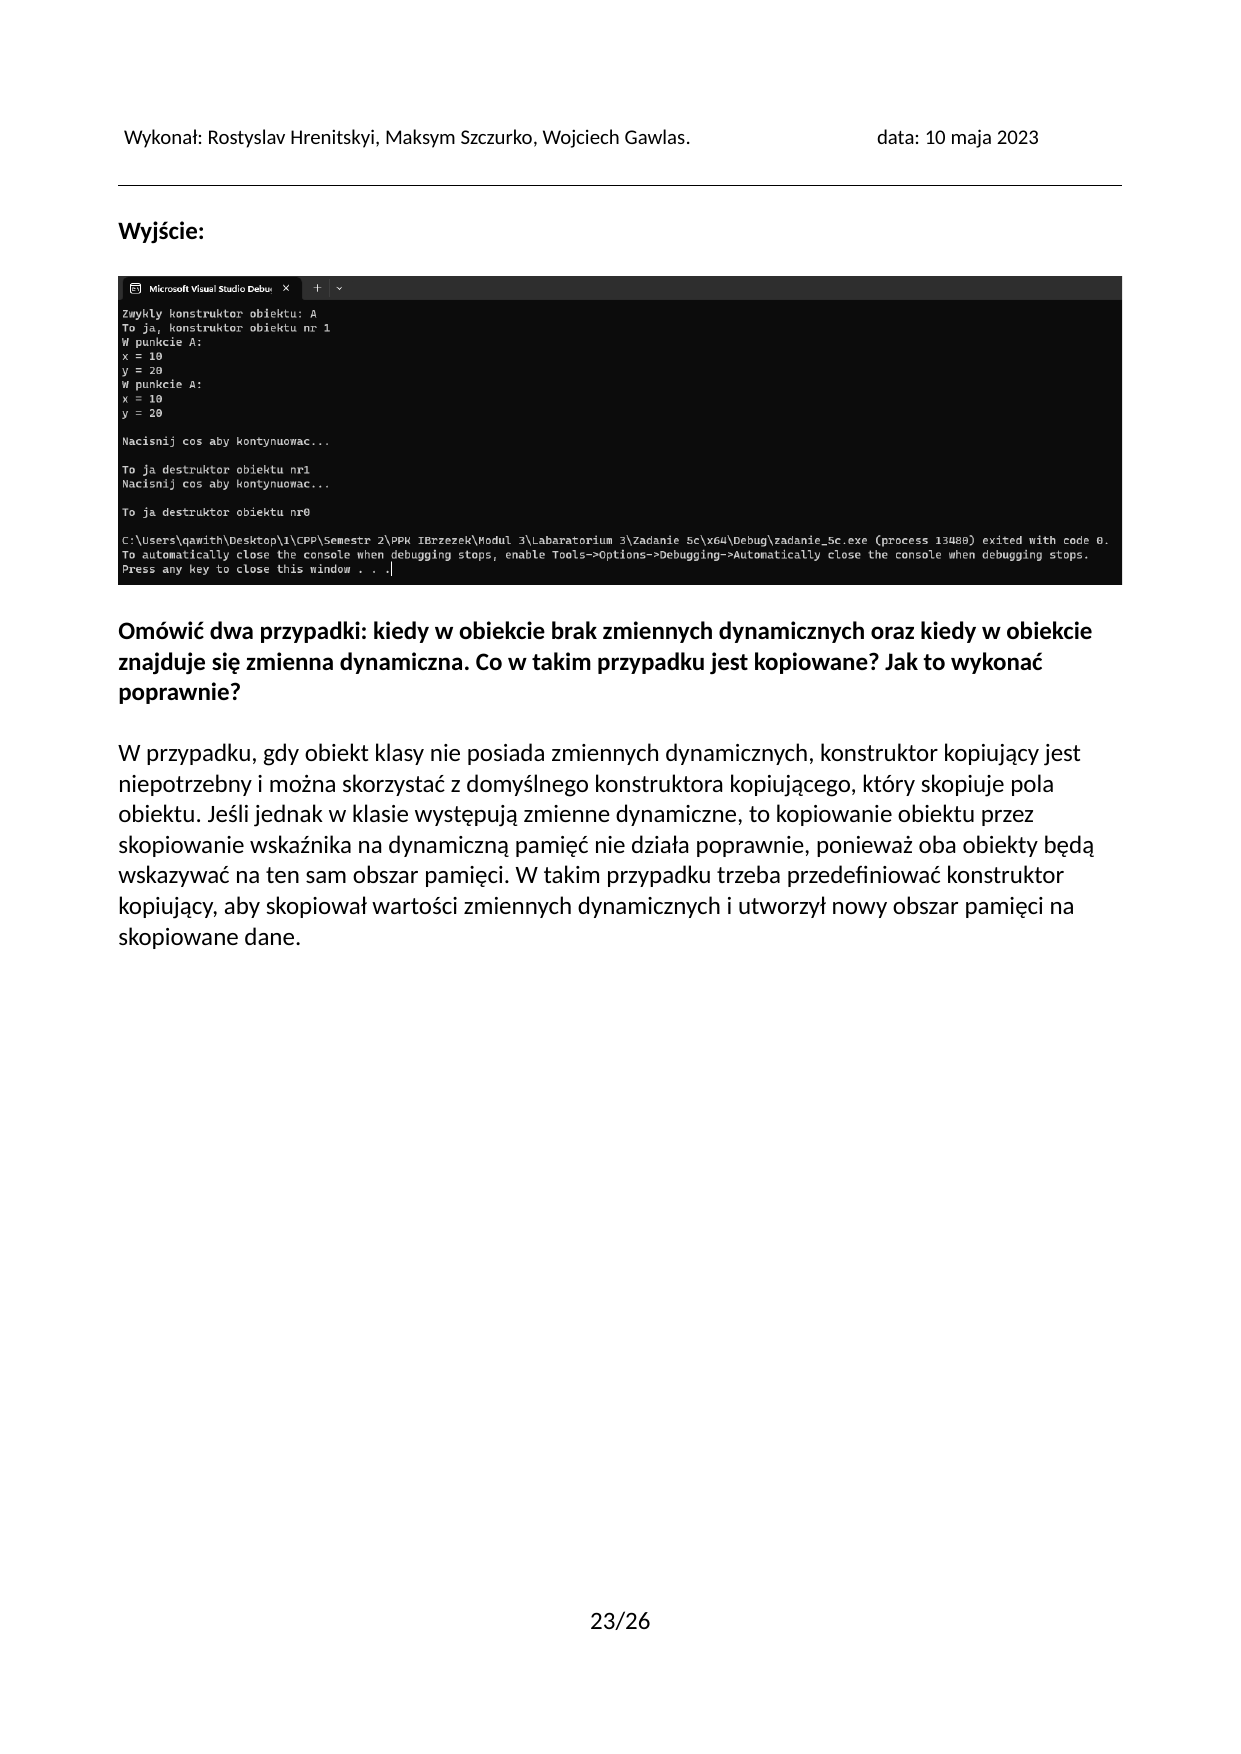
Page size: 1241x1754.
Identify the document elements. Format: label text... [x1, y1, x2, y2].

text W przypadku, gdy obiekt klasy nie posiada zmiennych dynamicznych, konstruktor kopiujący jest niepotrzebny i można skorzystać z domyślnego konstruktora kopiującego, który skopiuje pola obiektu. Jeśli jednak w klasie występują zmienne dynamiczne, to kopiowanie obiektu przez skopiowanie wskaźnika na dynamiczną pamięć nie działa poprawnie, ponieważ oba obiekty będą wskazywać na ten sam obszar pamięci. W takim przypadku trzeba przedefiniować konstruktor kopiujący, aby skopiował wartości zmiennych dynamicznych i utworzył nowy obszar pamięci na skopiowane dane. [118, 737, 1122, 951]
text Wyjście: [118, 215, 1122, 246]
picture [118, 276, 1123, 585]
text Omówić dwa przypadki: kiedy w obiekcie brak zmiennych dynamicznych oraz kiedy w obiekcie znajduje się zmienna dynamiczna. Co w takim przypadku jest kopiowane? Jak to wykonać poprawnie? [118, 615, 1122, 707]
